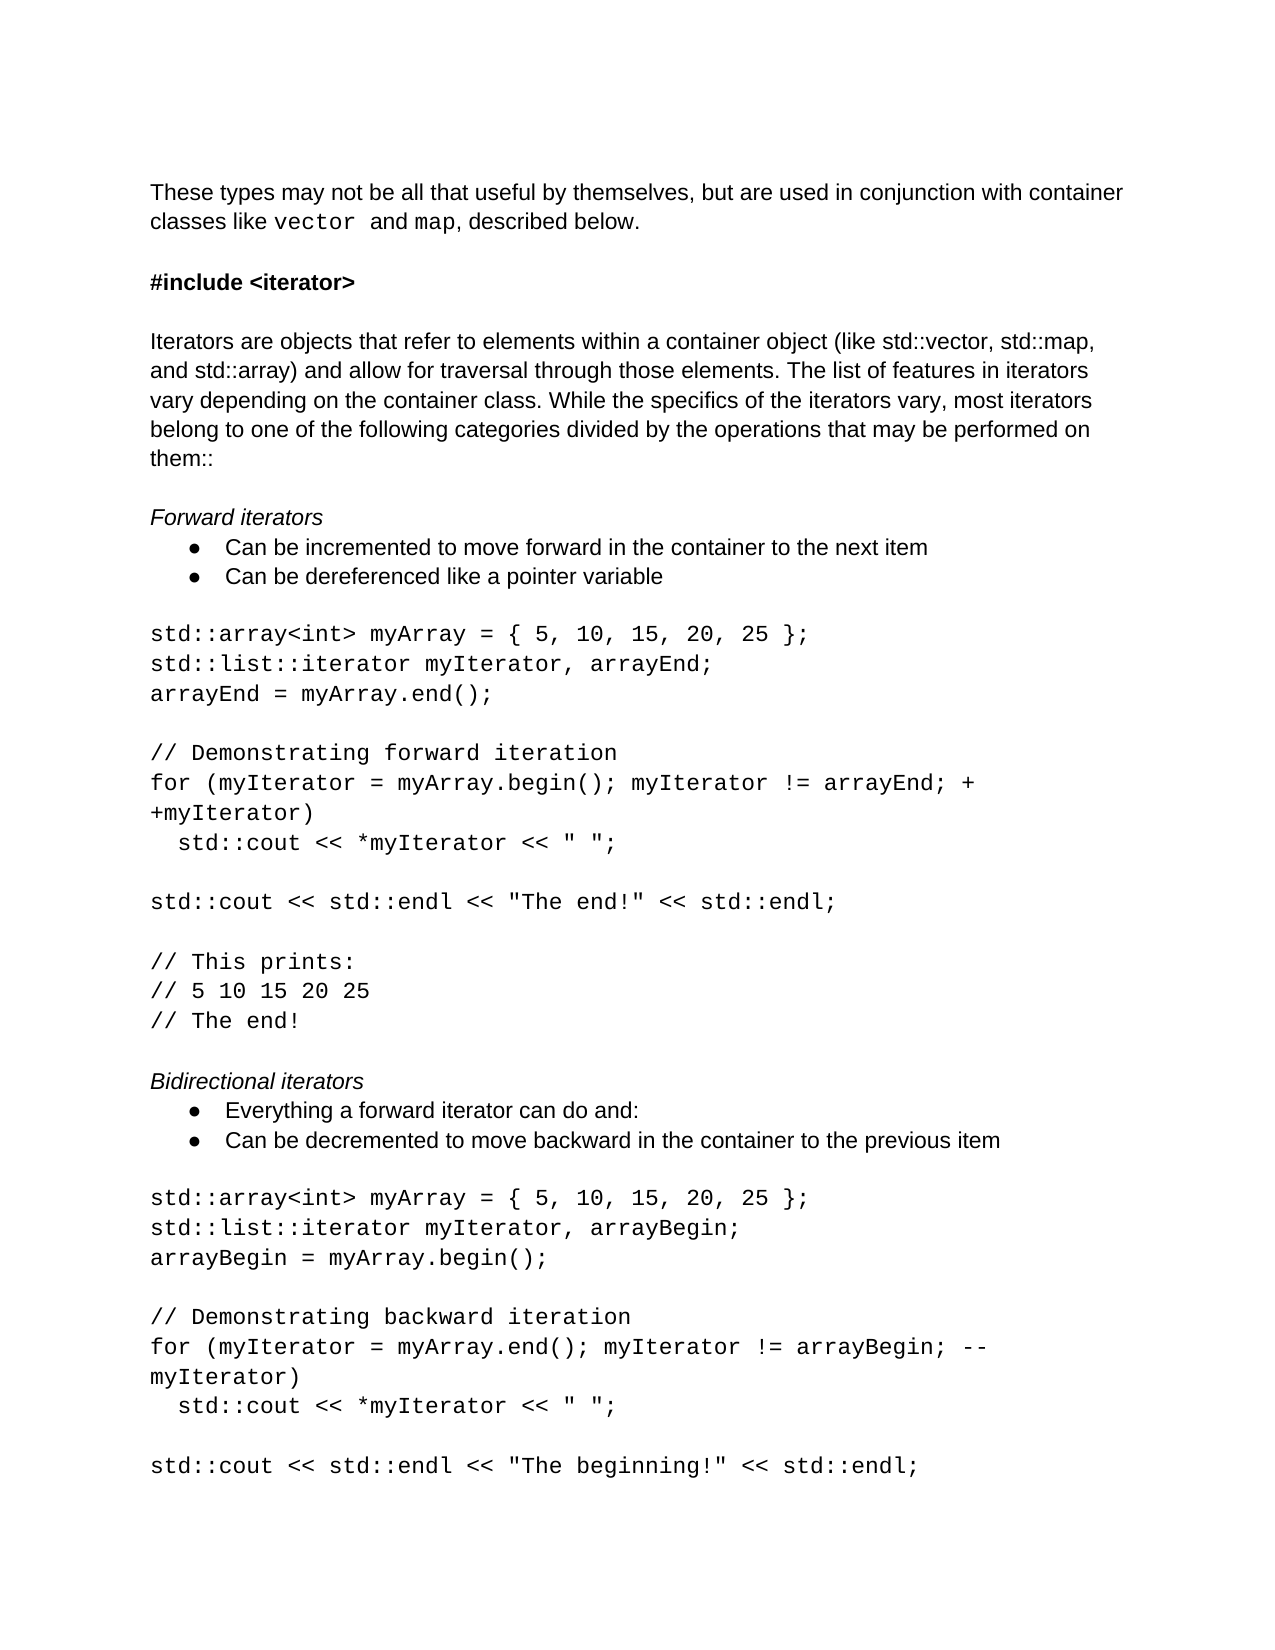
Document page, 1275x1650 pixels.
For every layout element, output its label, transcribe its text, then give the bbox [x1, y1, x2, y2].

text for (myIterator = myArray.end(); myIterator != arrayBegin; --myIterator) [150, 1335, 1125, 1391]
text // 5 10 15 20 25 [150, 980, 1125, 1006]
list Everything a forward iterator can do and: [187, 1098, 1125, 1124]
text // This prints: [150, 950, 1125, 976]
text std::list::iterator myIterator, arrayBegin; [150, 1216, 1125, 1242]
text Bidirectional iterators [150, 1069, 1125, 1094]
text for (myIterator = myArray.begin(); myIterator != arrayEnd; ++myIterator) [150, 771, 1125, 827]
text std::cout << *myIterator << " "; [150, 1395, 1125, 1421]
text std::list::iterator myIterator, arrayEnd; [150, 652, 1125, 678]
text #include <iterator> [150, 270, 1125, 296]
text These types may not be all that useful by themselves, but are used in conjunction with container classes like vector and map, described below. [150, 179, 1125, 236]
text arrayBegin = myArray.begin(); [150, 1246, 1125, 1272]
text // The end! [150, 1010, 1125, 1036]
text // Demonstrating forward iteration [150, 742, 1125, 767]
text std::cout << std::endl << "The beginning!" << std::endl; [150, 1454, 1125, 1480]
text Forward iterators [150, 505, 1125, 531]
text Iterators are objects that refer to elements within a container object (like std::vector, std::map, and std::array) and allow for traversal through those elements. The list of features in iterators vary depending on the container class. While the specifics of the iterators vary, most iterators belong to one of the following categories divided by the operations that may be performed on them:: [150, 329, 1125, 472]
text // Demonstrating backward iteration [150, 1306, 1125, 1331]
text std::cout << std::endl << "The end!" << std::endl; [150, 891, 1125, 916]
list Can be incremented to move forward in the container to the next item [187, 534, 1125, 560]
text arrayEnd = myArray.end(); [150, 682, 1125, 708]
text std::array<int> myArray = { 5, 10, 15, 20, 25 }; [150, 622, 1125, 648]
text std::cout << *myIterator << " "; [150, 831, 1125, 857]
text std::array<int> myArray = { 5, 10, 15, 20, 25 }; [150, 1186, 1125, 1212]
list Can be decremented to move backward in the container to the previous item [187, 1128, 1125, 1153]
list Can be dereferenced like a pointer variable [187, 564, 1125, 589]
